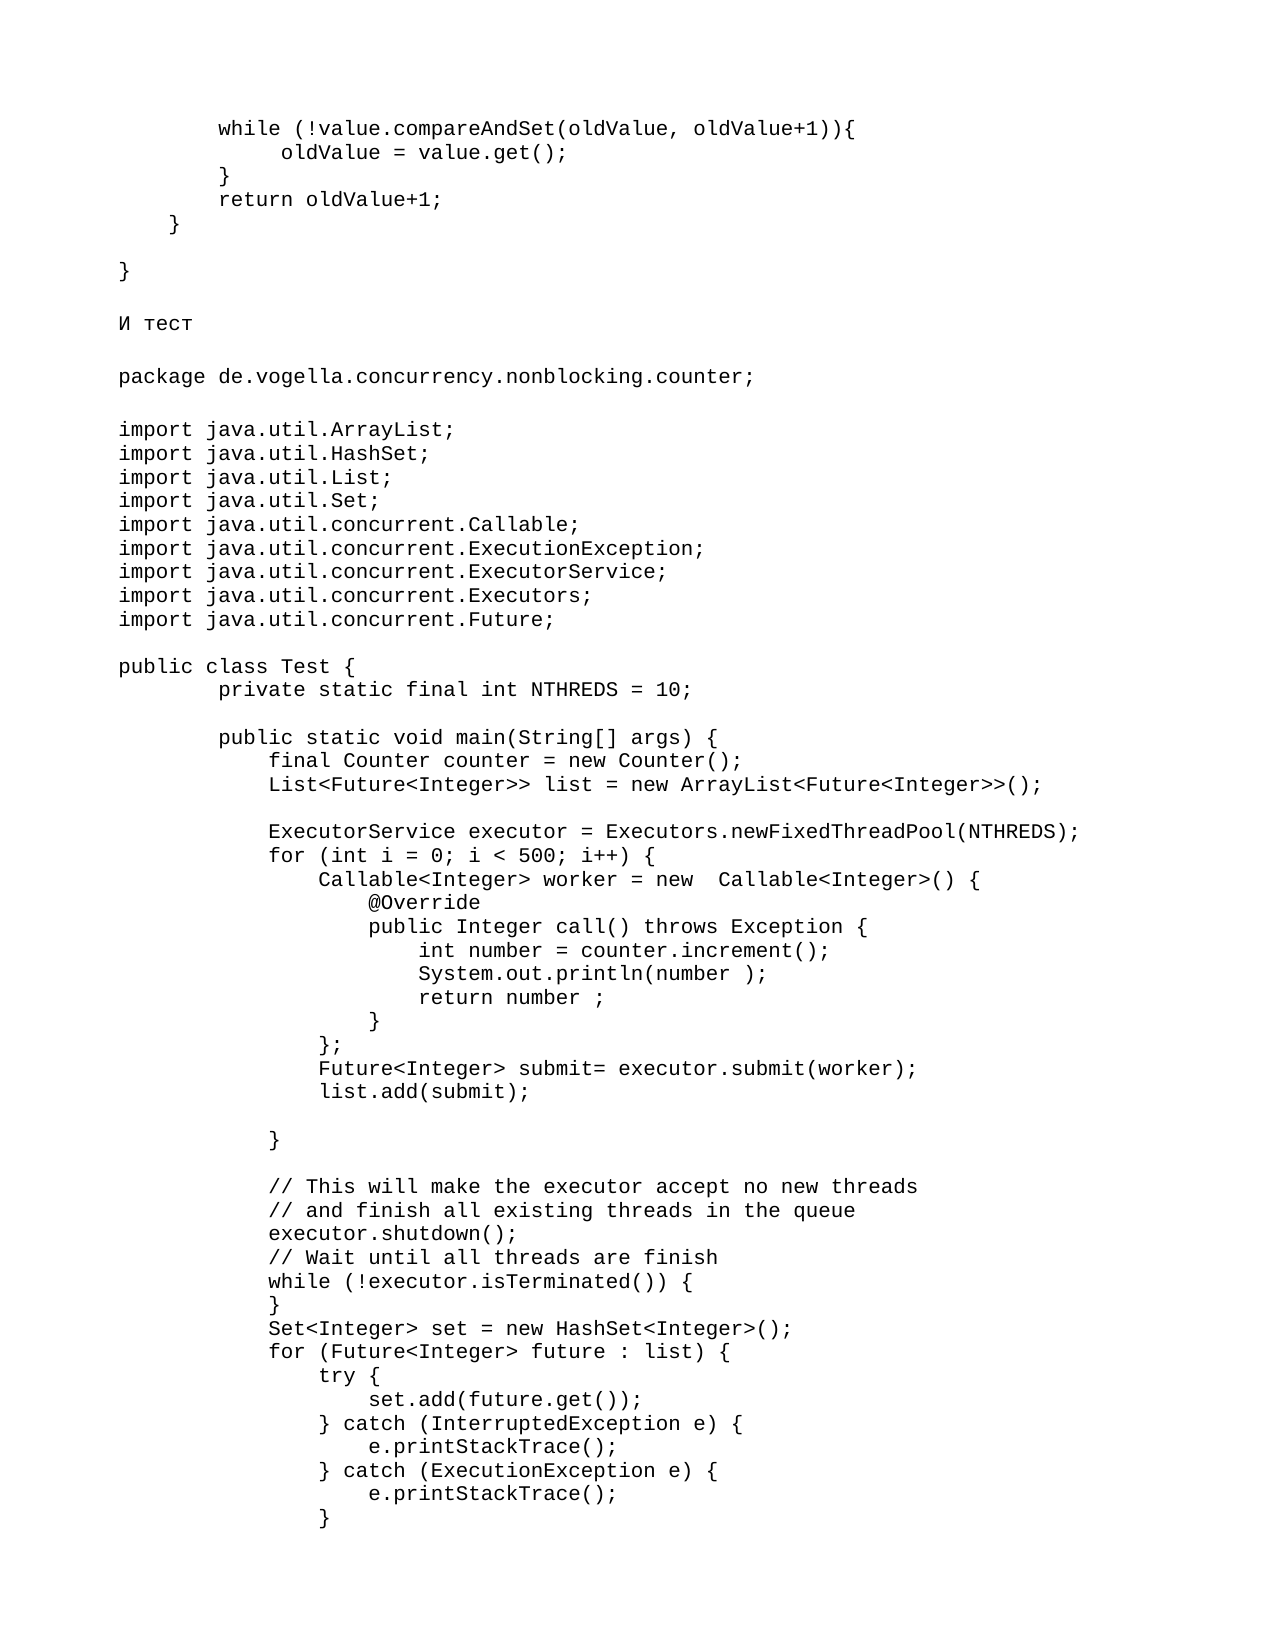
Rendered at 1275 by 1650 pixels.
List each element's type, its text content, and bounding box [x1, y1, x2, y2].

text } [118, 1011, 1157, 1034]
text // This will make the executor accept no new threads [118, 1176, 1157, 1200]
text } catch (InterruptedException e) { [118, 1412, 1157, 1436]
text return number ; [118, 987, 1157, 1011]
text executor.shutdown(); [118, 1223, 1157, 1247]
text import java.util.List; [118, 467, 1157, 490]
text while (!value.compareAndSet(oldValue, oldValue+1)){ [118, 118, 1157, 142]
text import java.util.concurrent.Callable; [118, 514, 1157, 538]
text } catch (ExecutionException e) { [118, 1460, 1157, 1483]
text try { [118, 1365, 1157, 1389]
text public static void main(String[] args) { [118, 727, 1157, 750]
text import java.util.HashSet; [118, 443, 1157, 467]
text И тест [118, 313, 1157, 337]
text import java.util.concurrent.ExecutionException; [118, 538, 1157, 561]
text } [118, 1294, 1157, 1318]
text ExecutorService executor = Executors.newFixedThreadPool(NTHREDS); [118, 821, 1157, 845]
text set.add(future.get()); [118, 1389, 1157, 1412]
text } [118, 1507, 1157, 1531]
text import java.util.ArrayList; [118, 419, 1157, 443]
text private static final int NTHREDS = 10; [118, 679, 1157, 703]
text @Override [118, 892, 1157, 916]
text while (!executor.isTerminated()) { [118, 1271, 1157, 1294]
text oldValue = value.get(); [118, 142, 1157, 165]
text // and finish all existing threads in the queue [118, 1200, 1157, 1223]
text } [118, 1129, 1157, 1152]
text Callable<Integer> worker = new Callable<Integer>() { [118, 869, 1157, 892]
text System.out.println(number ); [118, 963, 1157, 987]
text final Counter counter = new Counter(); [118, 750, 1157, 774]
text } [118, 213, 1157, 236]
text e.printStackTrace(); [118, 1483, 1157, 1507]
text public Integer call() throws Exception { [118, 916, 1157, 939]
text return oldValue+1; [118, 189, 1157, 213]
text list.add(submit); [118, 1081, 1157, 1105]
text List<Future<Integer>> list = new ArrayList<Future<Integer>>(); [118, 774, 1157, 798]
text } [118, 165, 1157, 189]
text import java.util.concurrent.Future; [118, 608, 1157, 632]
text import java.util.concurrent.ExecutorService; [118, 561, 1157, 585]
text public class Test { [118, 656, 1157, 679]
text // Wait until all threads are finish [118, 1247, 1157, 1271]
text } [118, 260, 1157, 284]
text for (int i = 0; i < 500; i++) { [118, 845, 1157, 869]
text package de.vogella.concurrency.nonblocking.counter; [118, 366, 1157, 390]
text int number = counter.increment(); [118, 939, 1157, 963]
text e.printStackTrace(); [118, 1436, 1157, 1460]
text Future<Integer> submit= executor.submit(worker); [118, 1058, 1157, 1081]
text Set<Integer> set = new HashSet<Integer>(); [118, 1318, 1157, 1342]
text }; [118, 1034, 1157, 1058]
text import java.util.Set; [118, 490, 1157, 514]
text import java.util.concurrent.Executors; [118, 585, 1157, 608]
text for (Future<Integer> future : list) { [118, 1342, 1157, 1365]
